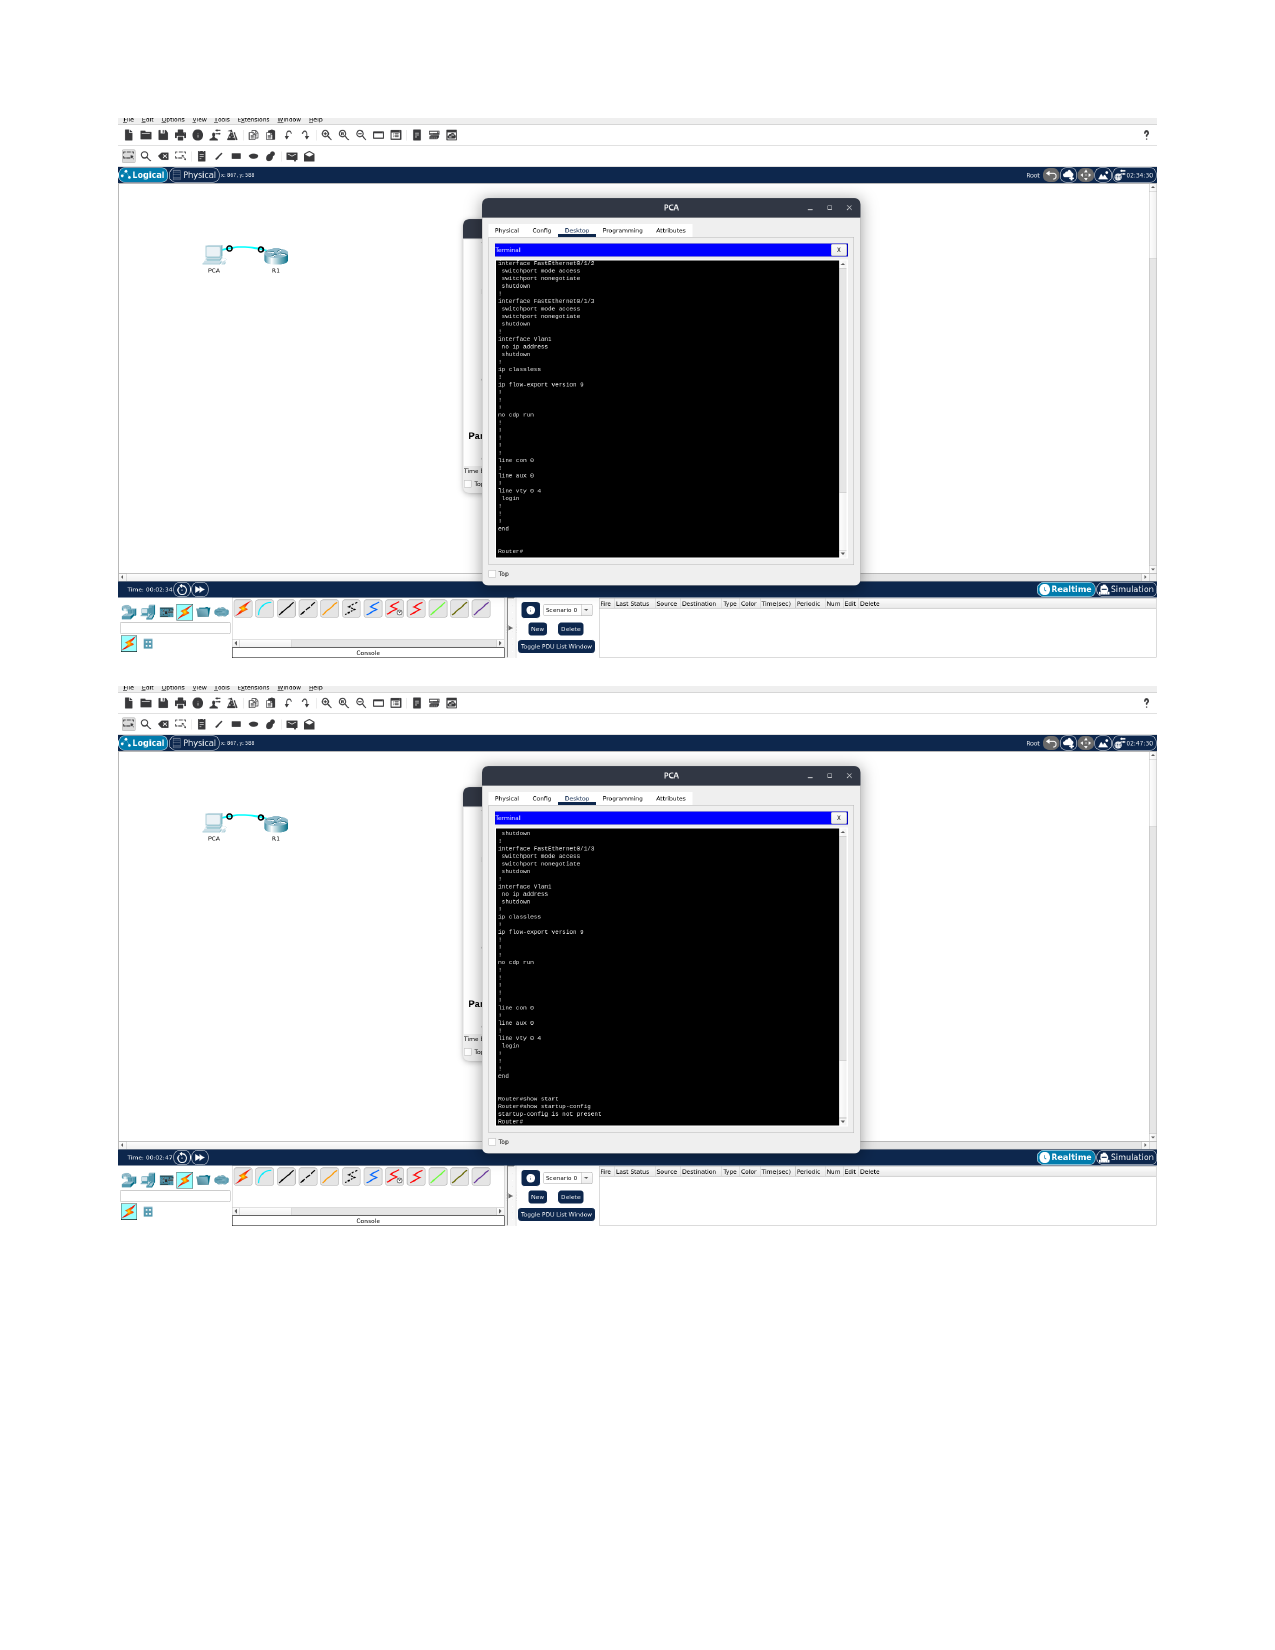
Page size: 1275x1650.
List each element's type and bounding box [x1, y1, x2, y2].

picture [118, 686, 1157, 1226]
picture [142, 740, 153, 747]
picture [118, 118, 1157, 658]
picture [142, 172, 153, 179]
